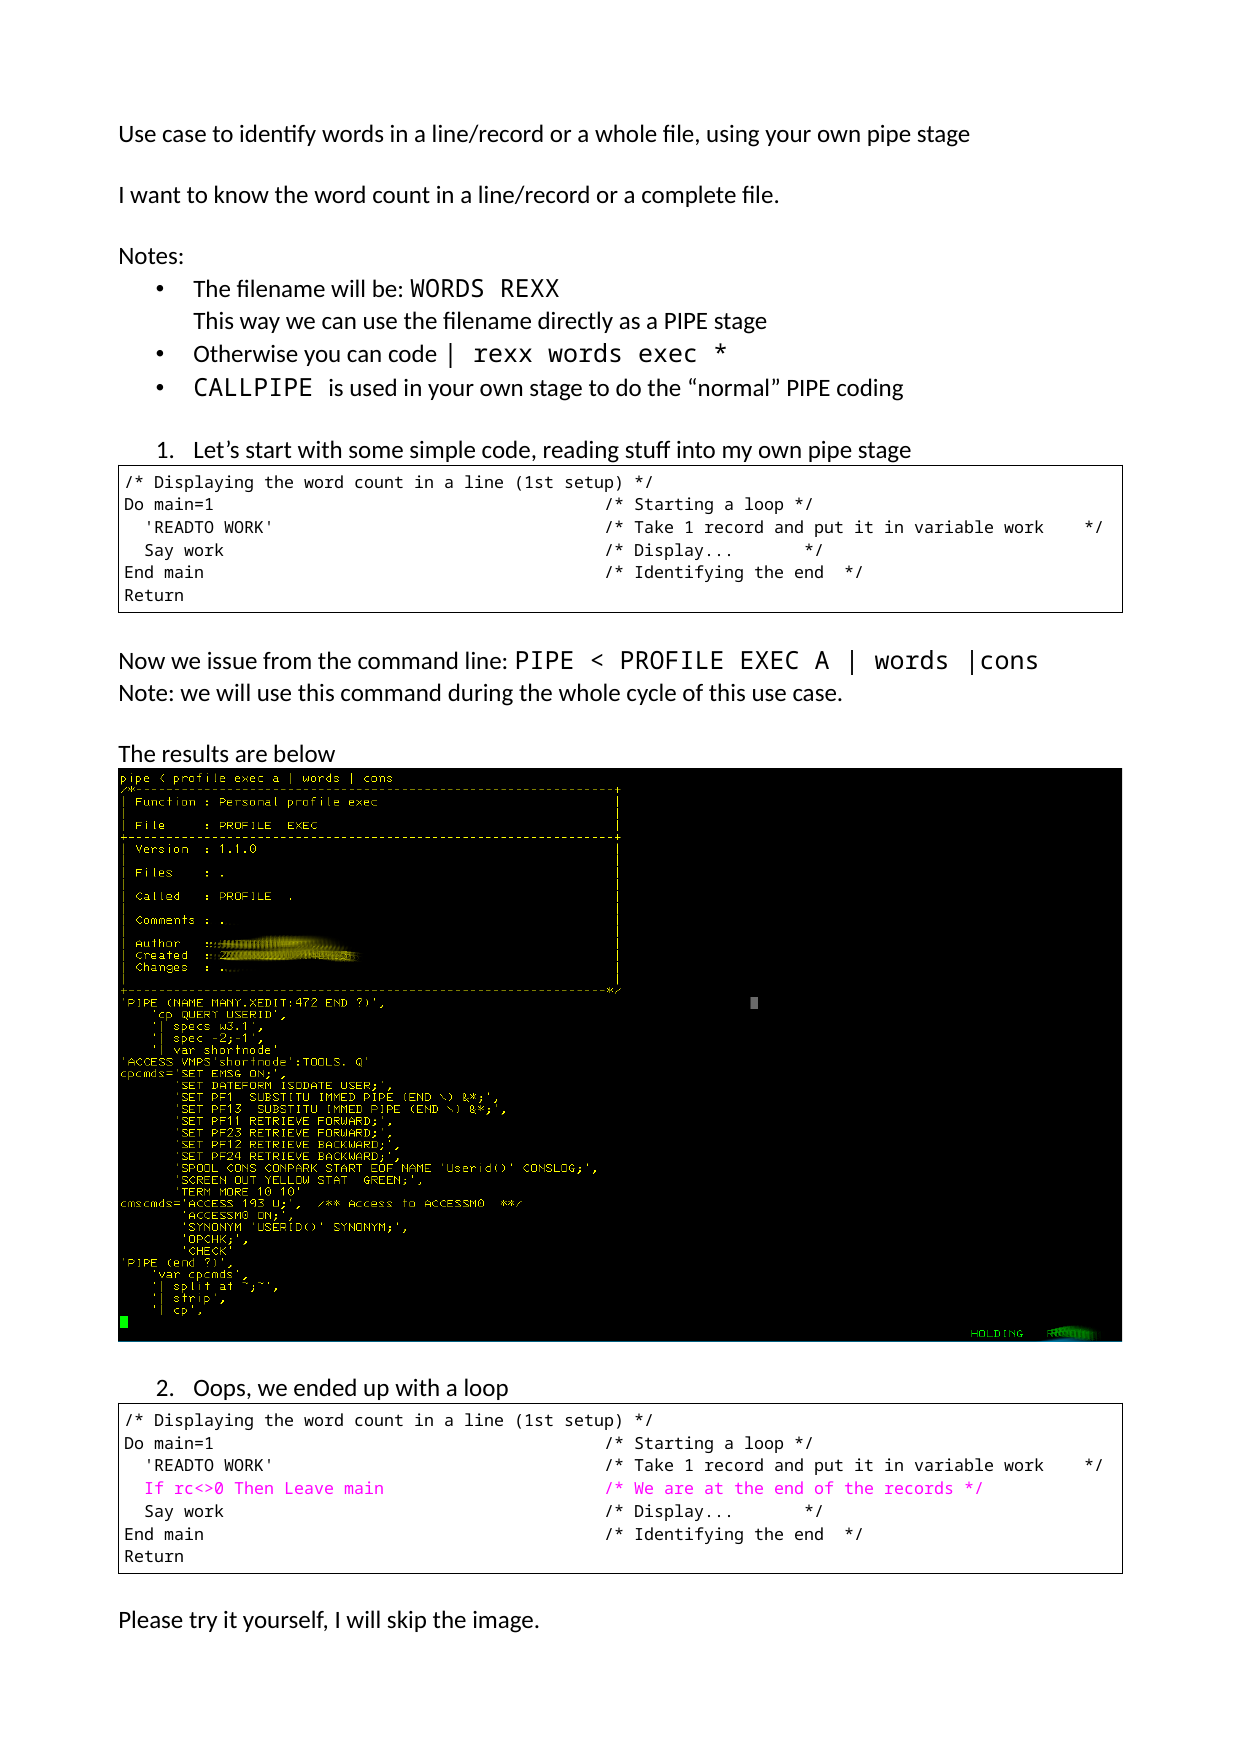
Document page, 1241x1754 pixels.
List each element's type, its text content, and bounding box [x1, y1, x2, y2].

list Let’s start with some simple code, reading stuff into my own pipe stage [156, 434, 1122, 464]
text Notes: [118, 240, 1122, 271]
list The filename will be: WORDS REXX [156, 271, 1122, 305]
list This way we can use the filename directly as a PIPE stage [156, 305, 1122, 335]
text The results are below [118, 738, 1122, 768]
table_header /* Displaying the word count in a line (1st setup) */ Do main=1 /* Starting a loop */ 'READTO WORK' /* Take 1 record and put it in variable work */ Say work /* Display... */ End main /* Identifying the end */ Return [119, 466, 1122, 612]
text Use case to identify words in a line/record or a whole file, using your own pipe stage [118, 118, 1122, 149]
text Please try it yourself, I will skip the image. [118, 1604, 1122, 1634]
picture [118, 768, 1123, 1340]
list Oops, we ended up with a loop [156, 1372, 1122, 1403]
list CALLPIPE is used in your own stage to do the “normal” PIPE coding [156, 369, 1122, 403]
text I want to know the word count in a line/record or a complete file. [118, 179, 1122, 210]
text Now we issue from the command line: PIPE < PROFILE EXEC A | words |cons [118, 643, 1122, 677]
text Note: we will use this command during the whole cycle of this use case. [118, 677, 1122, 707]
list Otherwise you can code | rexx words exec * [156, 335, 1122, 369]
table_header /* Displaying the word count in a line (1st setup) */ Do main=1 /* Starting a loop */ 'READTO WORK' /* Take 1 record and put it in variable work */ If rc<>0 Then Leave main /* We are at the end of the records */ Say work /* Display... */ End main /* Identifying the end */ Return [119, 1404, 1122, 1573]
